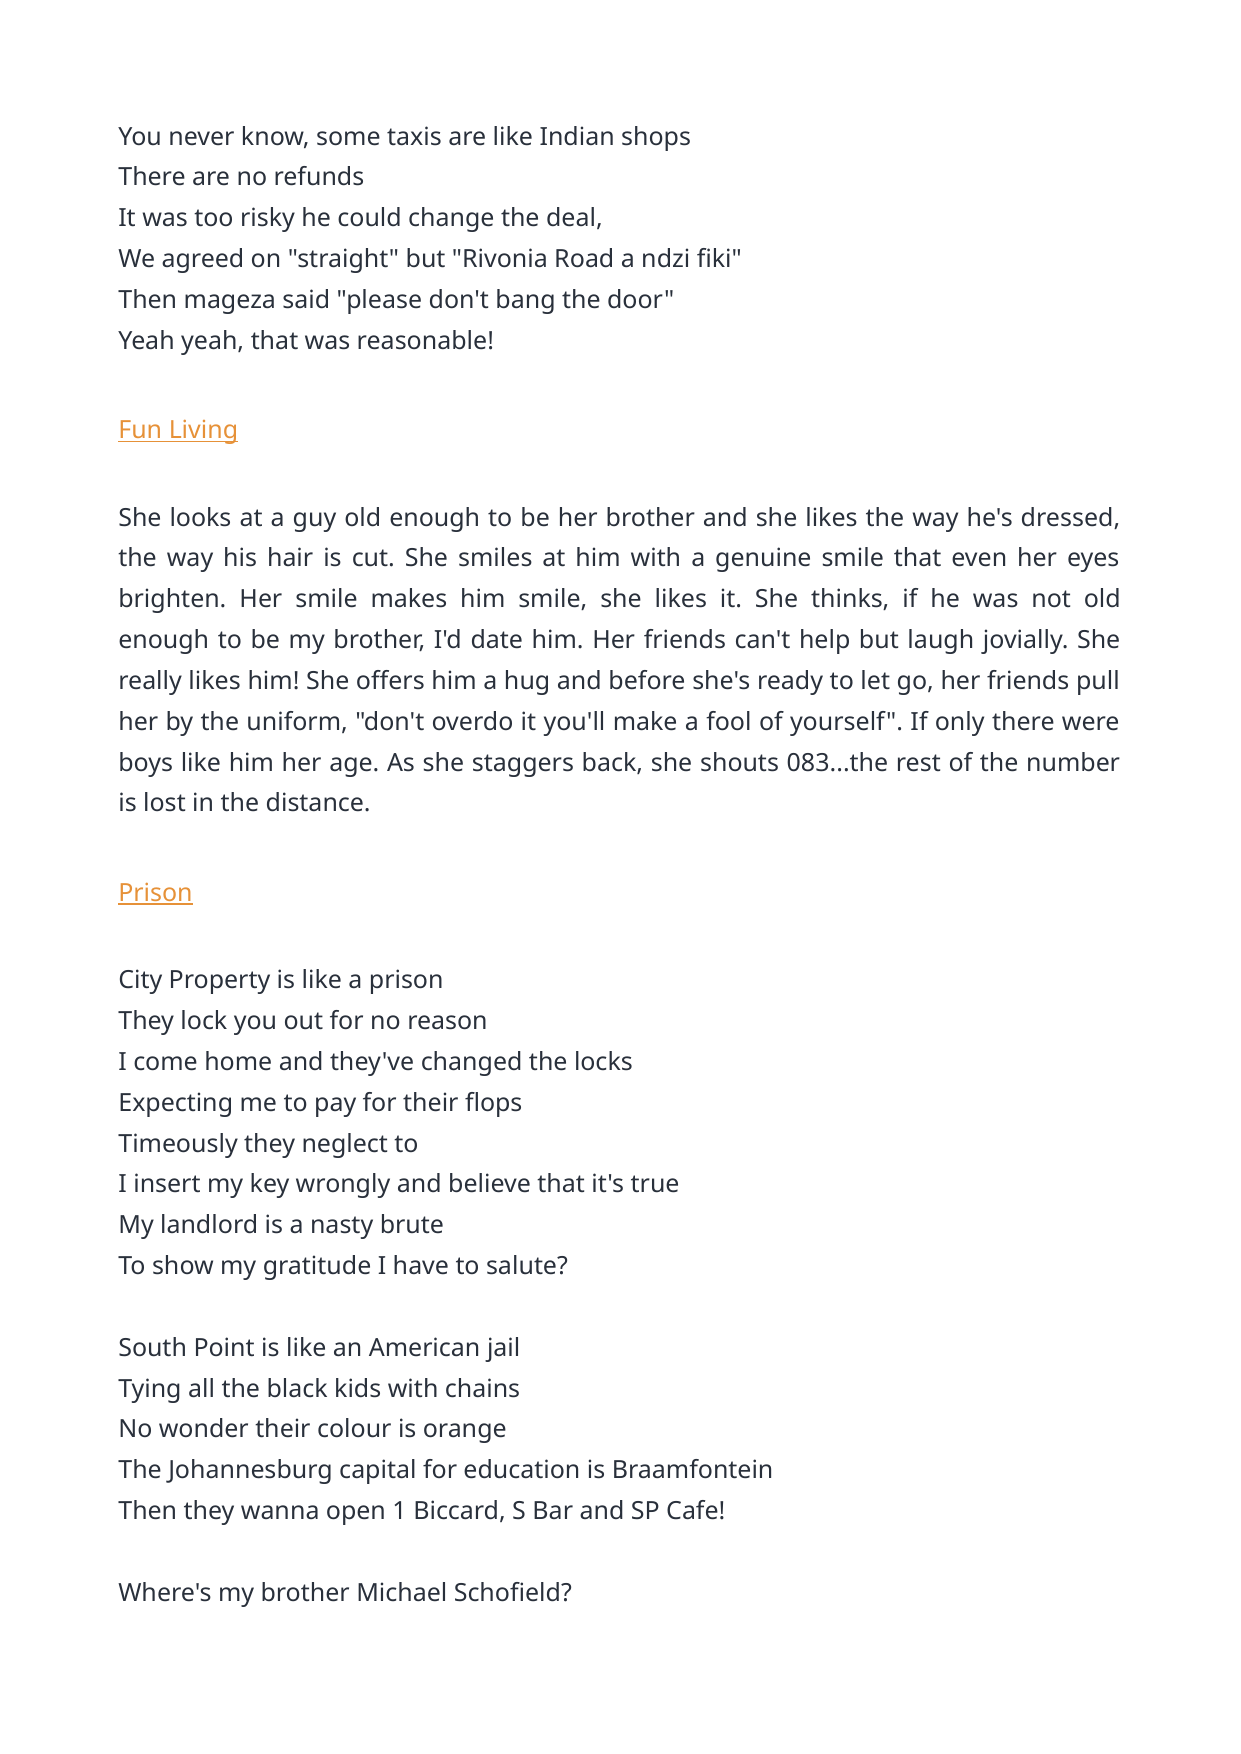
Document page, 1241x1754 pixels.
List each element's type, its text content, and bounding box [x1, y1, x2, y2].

subtitle Fun Living [118, 412, 1122, 446]
text She looks at a guy old enough to be her brother and she likes the way he's dressed, the way his hair is cut. She smiles at him with a genuine smile that even her eyes brighten. Her smile makes him smile, she likes it. She thinks, if he was not old enough to be my brother, I'd date him. Her friends can't help but laugh jovially. She really likes him! She offers him a hug and before she's ready to let go, her friends pull her by the uniform, "don't overdo it you'll make a fool of yourself". If only there were boys like him her age. As she staggers back, she shouts 083...the rest of the number is lost in the distance. [118, 499, 1122, 819]
text You never know, some taxis are like Indian shops There are no refunds It was too risky he could change the deal, We agreed on "straight" but "Rivonia Road a ndzi fiki" Then mageza said "please don't bang the door" Yeah yeah, that was reasonable! [118, 118, 1122, 356]
text City Property is like a prison They lock you out for no reason I come home and they've changed the locks Expecting me to pay for their flops Timeously they neglect to I insert my key wrongly and believe that it's true My landlord is a nasty brute To show my gratitude I have to salute? South Point is like an American jail Tying all the black kids with chains No wonder their colour is orange The Johannesburg capital for education is Braamfontein Then they wanna open 1 Biccard, S Bar and SP Cafe! Where's my brother Michael Schofield? [118, 921, 1122, 1608]
subtitle Prison [118, 874, 1122, 908]
